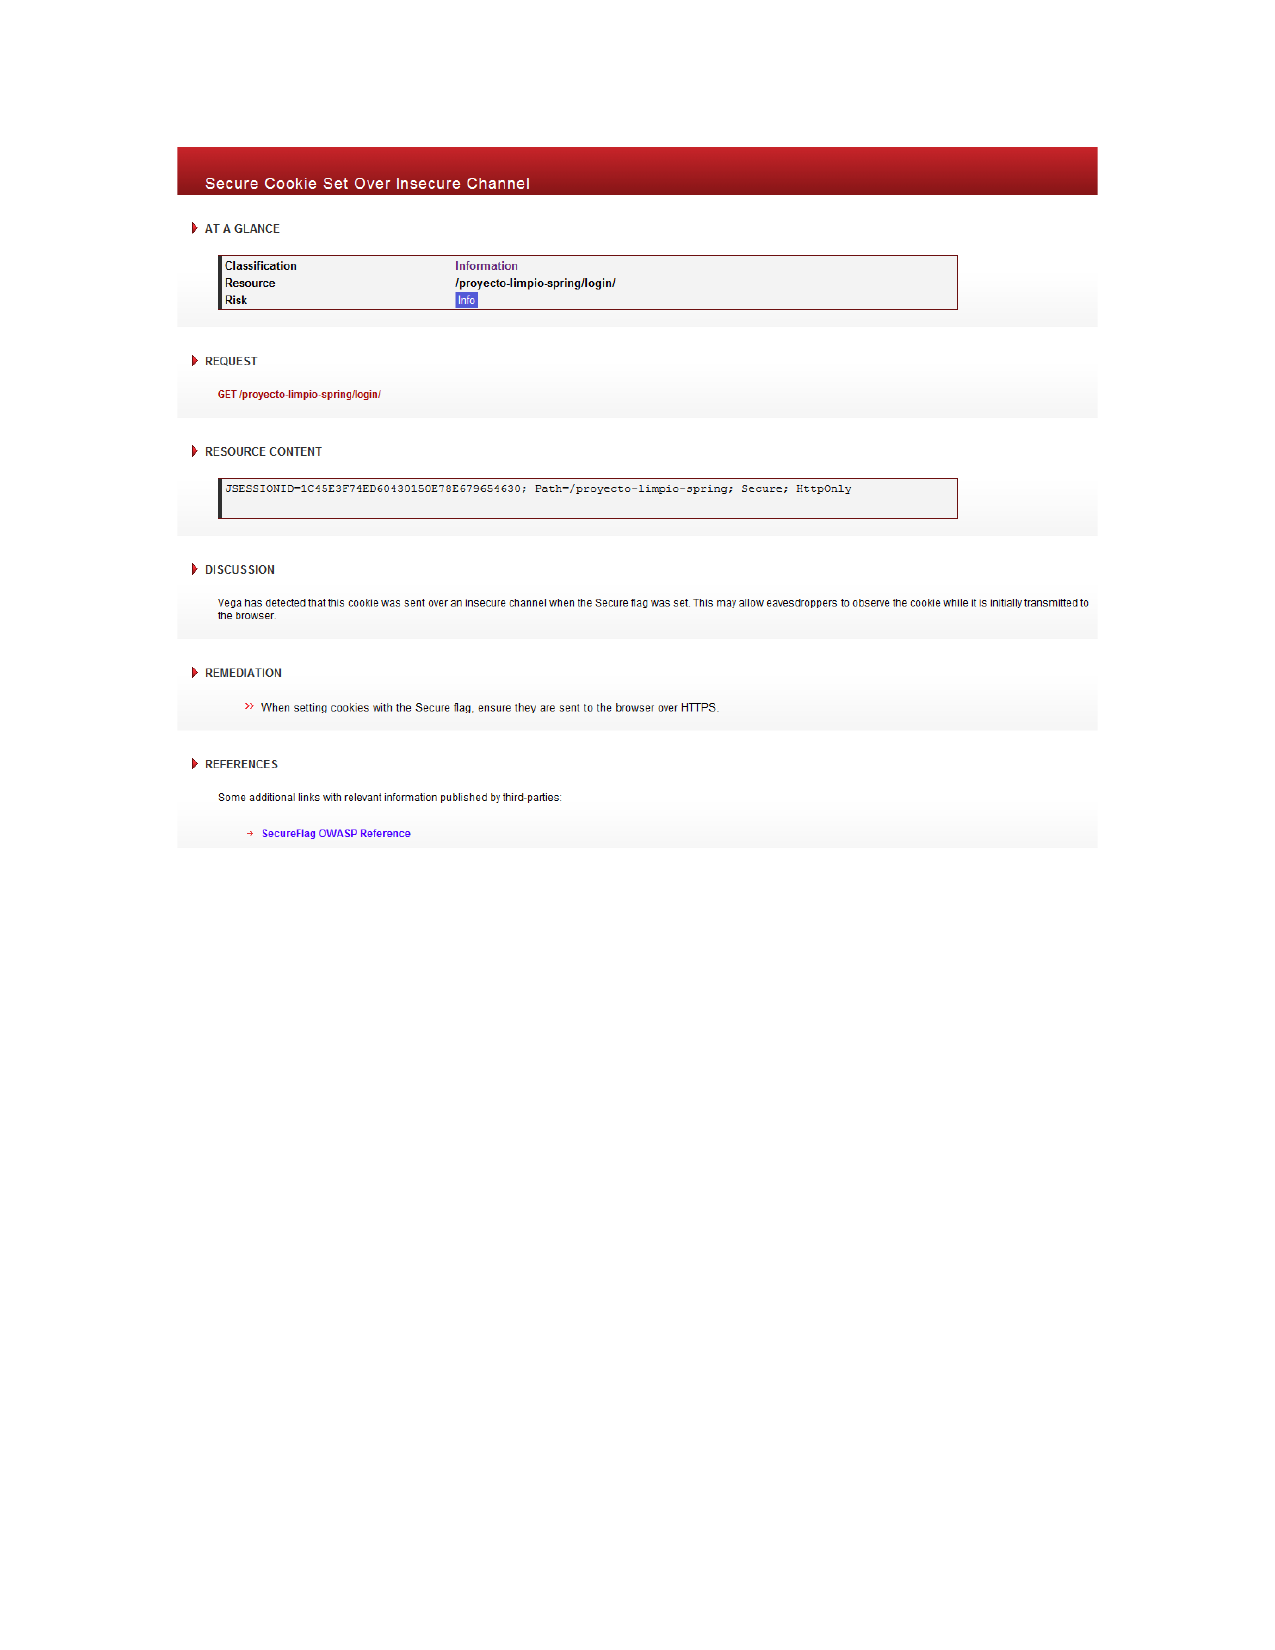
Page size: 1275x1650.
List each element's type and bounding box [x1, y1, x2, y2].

picture [177, 147, 1098, 848]
